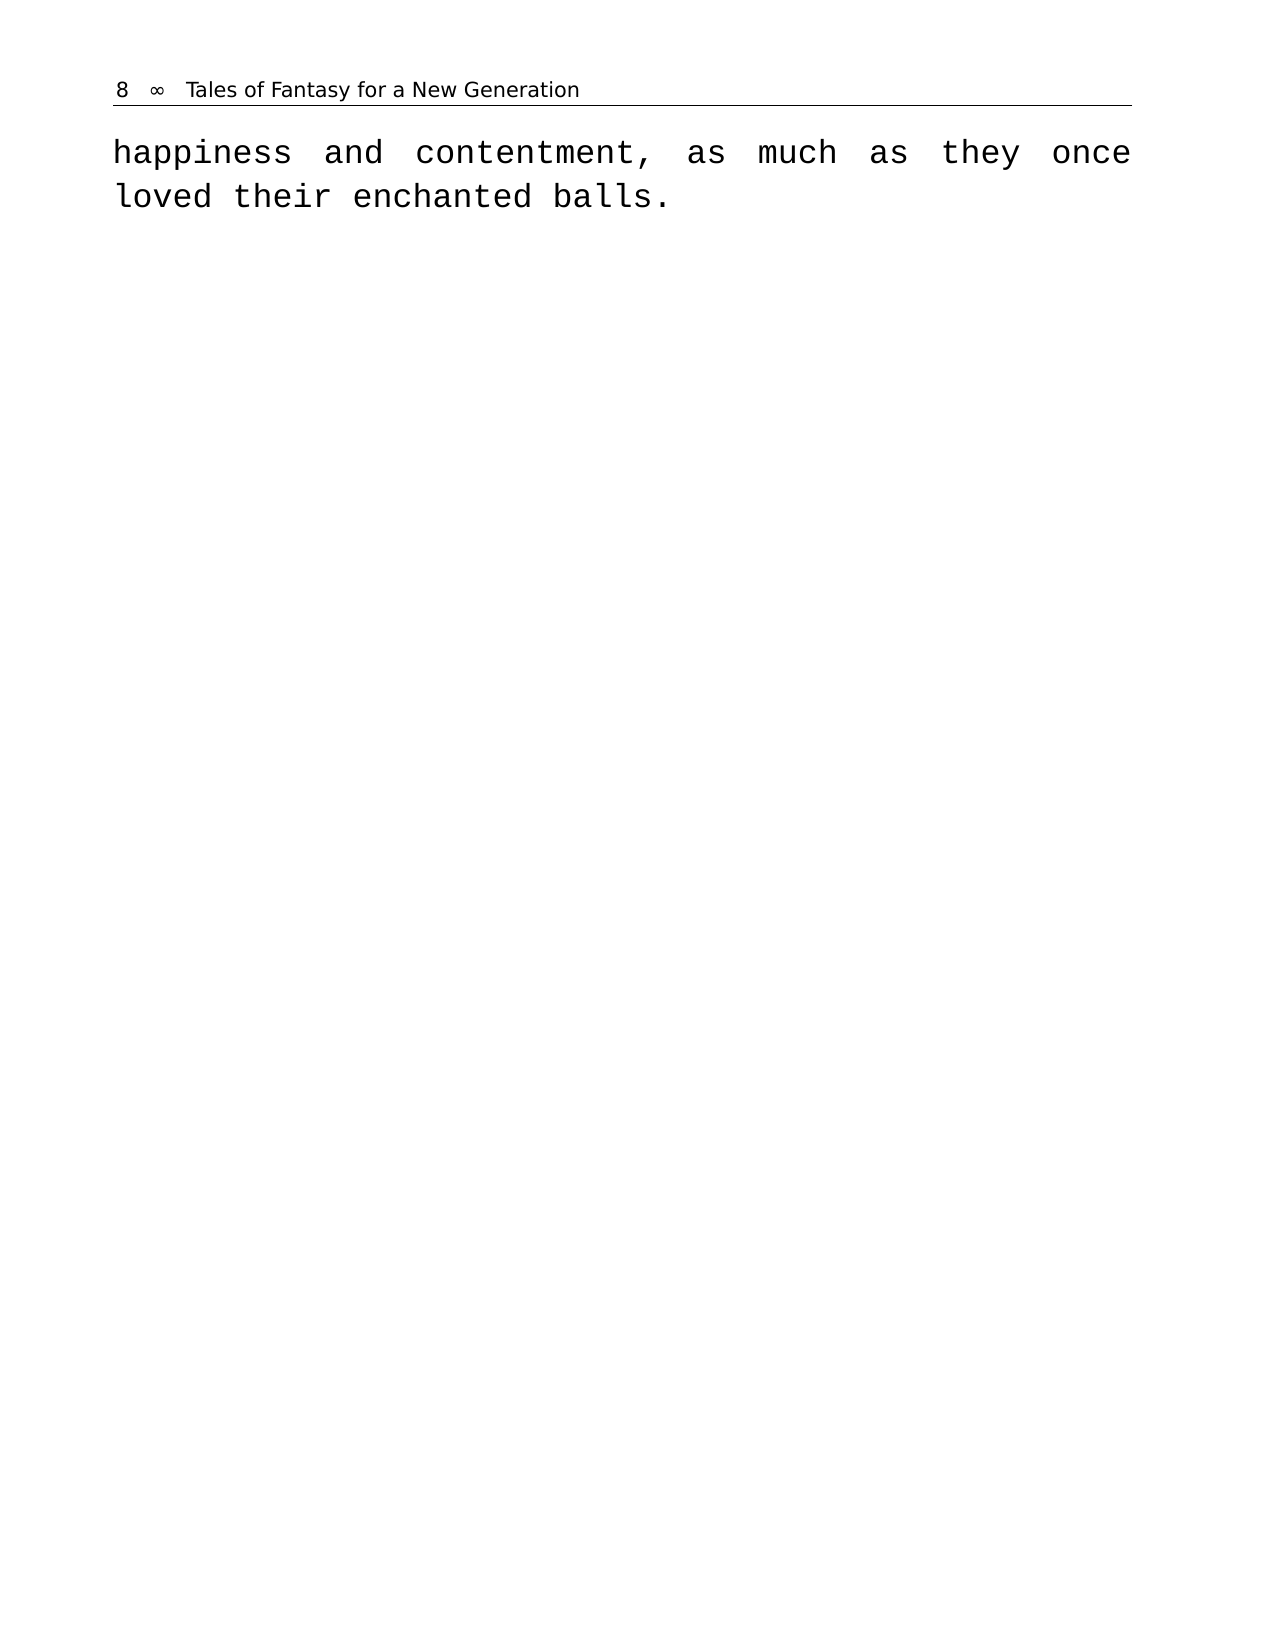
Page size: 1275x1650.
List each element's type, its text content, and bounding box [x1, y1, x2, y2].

text happiness and contentment, as much as they once loved their enchanted balls. [112, 136, 1132, 217]
